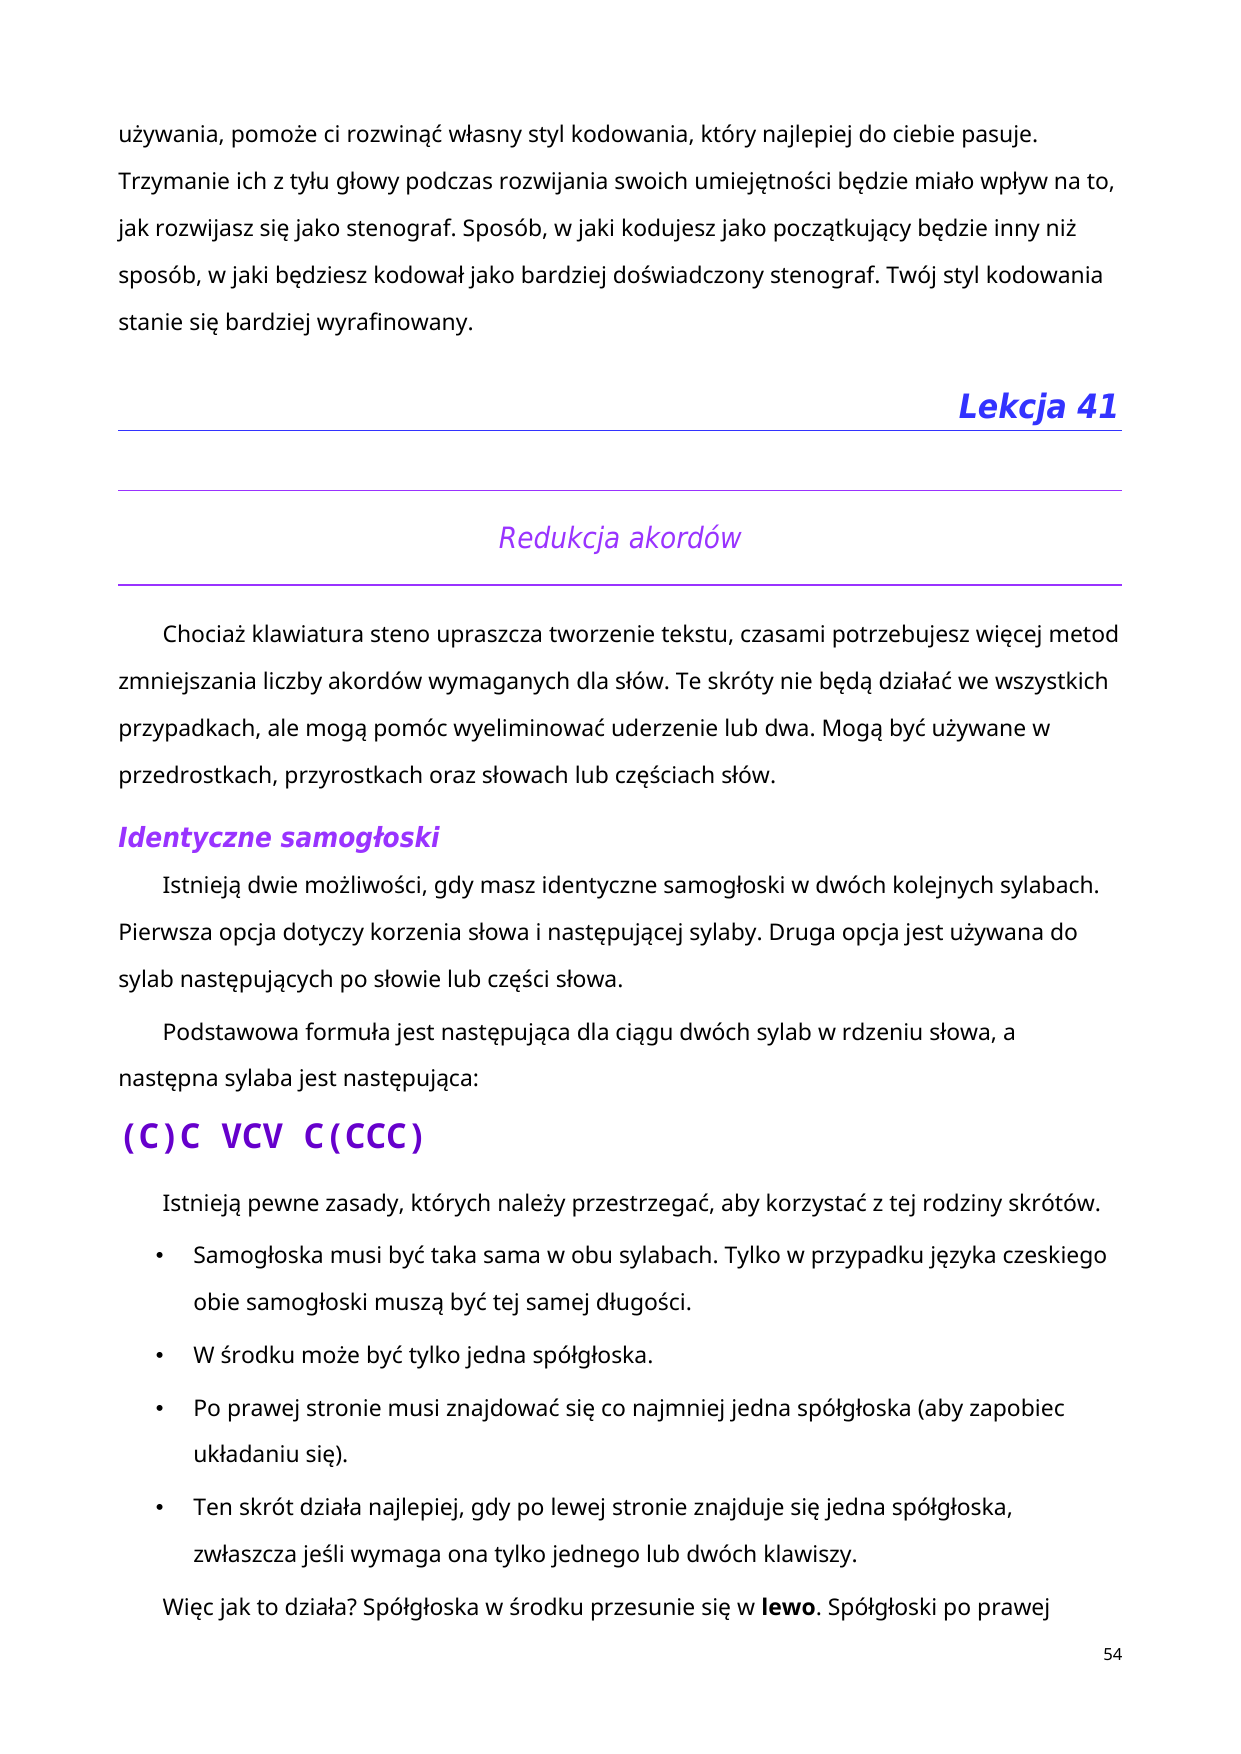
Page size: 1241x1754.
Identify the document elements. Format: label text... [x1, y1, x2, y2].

text Istnieją pewne zasady, których należy przestrzegać, aby korzystać z tej rodziny skrótów. [118, 1187, 1122, 1218]
text Chociaż klawiatura steno upraszcza tworzenie tekstu, czasami potrzebujesz więcej metod zmniejszania liczby akordów wymaganych dla słów. Te skróty nie będą działać we wszystkich przypadkach, ale mogą pomóc wyeliminować uderzenie lub dwa. Mogą być używane w przedrostkach, przyrostkach oraz słowach lub częściach słów. [118, 618, 1122, 790]
list W środku może być tylko jedna spółgłoska. [156, 1339, 1122, 1370]
list Po prawej stronie musi znajdować się co najmniej jedna spółgłoska (aby zapobiec układaniu się). [156, 1392, 1122, 1470]
text Istnieją dwie możliwości, gdy masz identyczne samogłoski w dwóch kolejnych sylabach. Pierwsza opcja dotyczy korzenia słowa i następującej sylaby. Druga opcja jest używana do sylab następujących po słowie lub części słowa. [118, 869, 1122, 994]
list Samogłoska musi być taka sama w obu sylabach. Tylko w przypadku języka czeskiego obie samogłoski muszą być tej samej długości. [156, 1239, 1122, 1317]
text (C)C VCV C(CCC) [118, 1112, 1122, 1159]
text używania, pomoże ci rozwinąć własny styl kodowania, który najlepiej do ciebie pasuje. Trzymanie ich z tyłu głowy podczas rozwijania swoich umiejętności będzie miało wpływ na to, jak rozwijasz się jako stenograf. Sposób, w jaki kodujesz jako początkujący będzie inny niż sposób, w jaki będziesz kodował jako bardziej doświadczony stenograf. Twój styl kodowania stanie się bardziej wyrafinowany. [118, 118, 1122, 337]
list Ten skrót działa najlepiej, gdy po lewej stronie znajduje się jedna spółgłoska, zwłaszcza jeśli wymaga ona tylko jednego lub dwóch klawiszy. [156, 1491, 1122, 1569]
subtitle Redukcja akordów [118, 491, 1122, 584]
text Podstawowa formuła jest następująca dla ciągu dwóch sylab w rdzeniu słowa, a następna sylaba jest następująca: [118, 1015, 1122, 1093]
text Więc jak to działa? Spółgłoska w środku przesunie się w lewo. Spółgłoski po prawej [118, 1591, 1122, 1622]
subtitle Lekcja 41 [118, 385, 1122, 430]
subtitle Identyczne samogłoski [118, 821, 1122, 853]
